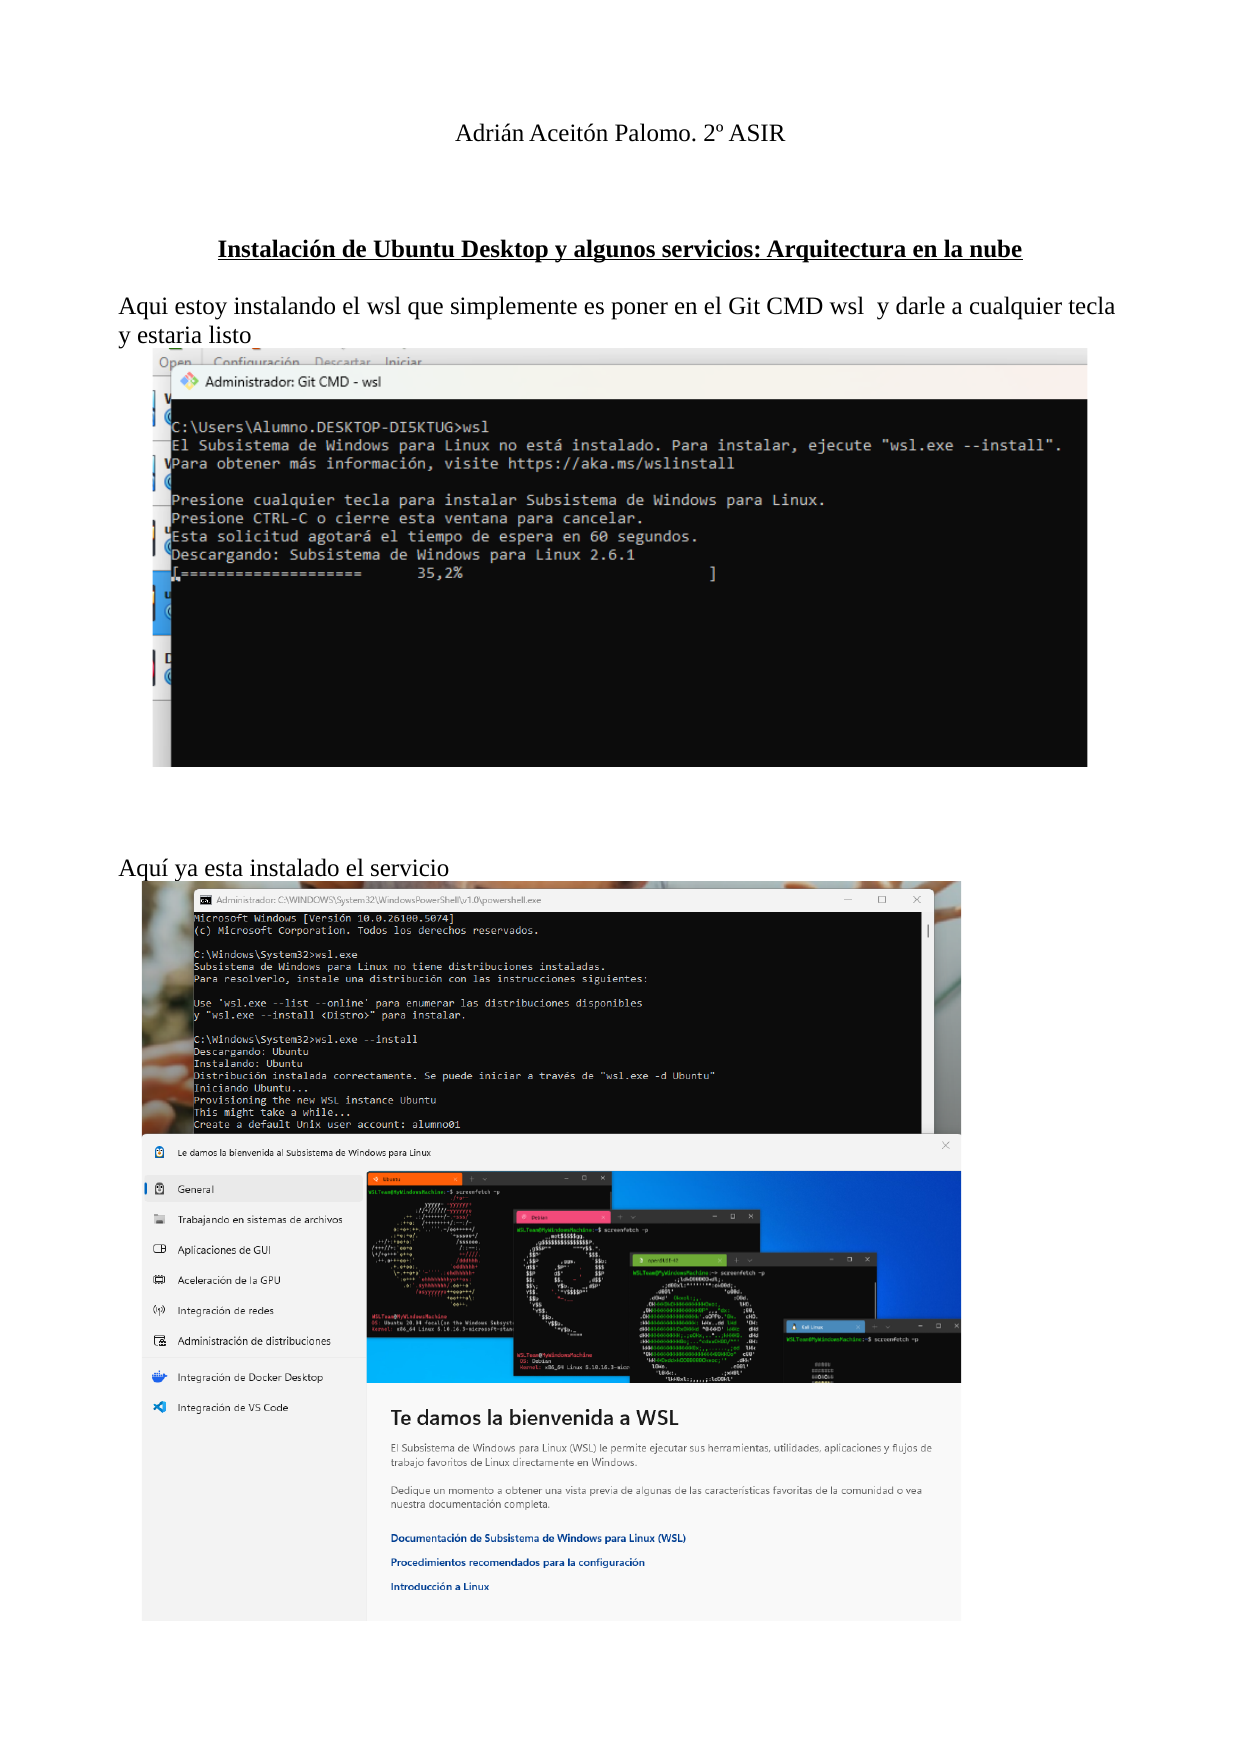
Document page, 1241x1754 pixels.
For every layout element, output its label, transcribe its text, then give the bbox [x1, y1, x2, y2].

picture [141, 881, 962, 1621]
picture [152, 348, 1088, 767]
text Aqui estoy instalando el wsl que simplemente es poner en el Git CMD wsl y darle a cualquier tecla y estaria listo [118, 291, 1122, 349]
text Aquí ya esta instalado el servicio [118, 853, 1122, 882]
text Instalación de Ubuntu Desktop y algunos servicios: Arquitectura en la nube [118, 234, 1122, 263]
